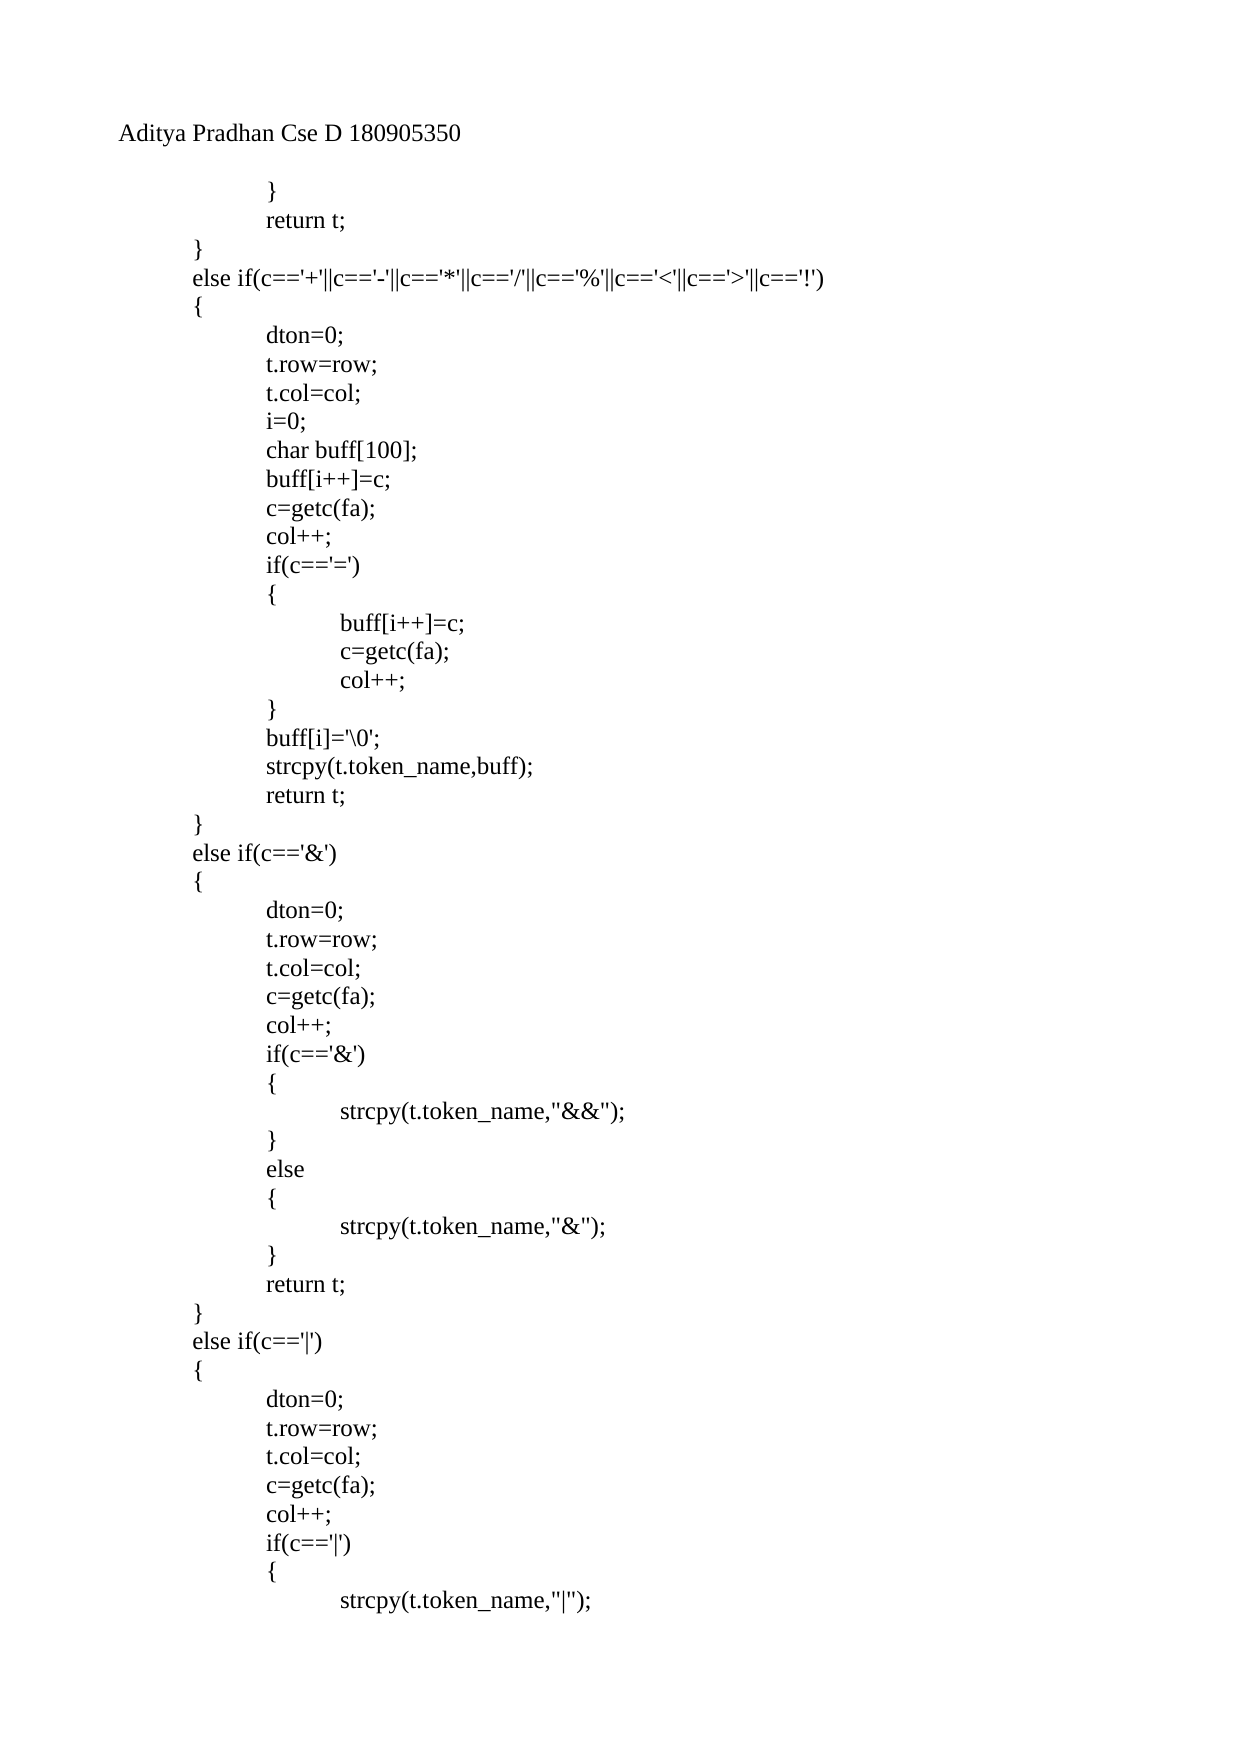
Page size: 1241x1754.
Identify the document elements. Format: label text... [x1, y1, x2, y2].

text dton=0; [118, 895, 1122, 924]
text col++; [118, 665, 1122, 694]
text char buff[100]; [118, 435, 1122, 464]
text return t; [118, 205, 1122, 234]
text else if(c=='|') [118, 1326, 1122, 1355]
text dton=0; [118, 320, 1122, 349]
text } [118, 1298, 1122, 1326]
text if(c=='|') [118, 1528, 1122, 1556]
text t.col=col; [118, 953, 1122, 981]
text } [118, 694, 1122, 723]
text strcpy(t.token_name,"|"); [118, 1585, 1122, 1614]
text { [118, 1355, 1122, 1384]
text c=getc(fa); [118, 1470, 1122, 1499]
text { [118, 1068, 1122, 1096]
text t.row=row; [118, 349, 1122, 378]
text { [118, 579, 1122, 608]
text if(c=='=') [118, 550, 1122, 579]
text else if(c=='+'||c=='-'||c=='*'||c=='/'||c=='%'||c=='<'||c=='>'||c=='!') [118, 263, 1122, 291]
text c=getc(fa); [118, 981, 1122, 1010]
text c=getc(fa); [118, 493, 1122, 521]
text } [118, 809, 1122, 838]
text col++; [118, 521, 1122, 550]
text col++; [118, 1010, 1122, 1039]
text t.col=col; [118, 378, 1122, 406]
text strcpy(t.token_name,"&"); [118, 1211, 1122, 1240]
text { [118, 1556, 1122, 1585]
text } [118, 234, 1122, 263]
text i=0; [118, 406, 1122, 435]
text dton=0; [118, 1384, 1122, 1413]
text } [118, 1125, 1122, 1154]
text else [118, 1154, 1122, 1183]
text { [118, 866, 1122, 895]
text t.row=row; [118, 1413, 1122, 1441]
text return t; [118, 780, 1122, 809]
text } [118, 1240, 1122, 1269]
text col++; [118, 1499, 1122, 1528]
text if(c=='&') [118, 1039, 1122, 1068]
text buff[i++]=c; [118, 608, 1122, 636]
text t.row=row; [118, 924, 1122, 953]
text } [118, 176, 1122, 205]
text return t; [118, 1269, 1122, 1298]
text t.col=col; [118, 1441, 1122, 1470]
text else if(c=='&') [118, 838, 1122, 866]
text { [118, 291, 1122, 320]
text c=getc(fa); [118, 636, 1122, 665]
text strcpy(t.token_name,buff); [118, 751, 1122, 780]
text strcpy(t.token_name,"&&"); [118, 1096, 1122, 1125]
text buff[i++]=c; [118, 464, 1122, 493]
text buff[i]='\0'; [118, 723, 1122, 751]
text { [118, 1183, 1122, 1211]
